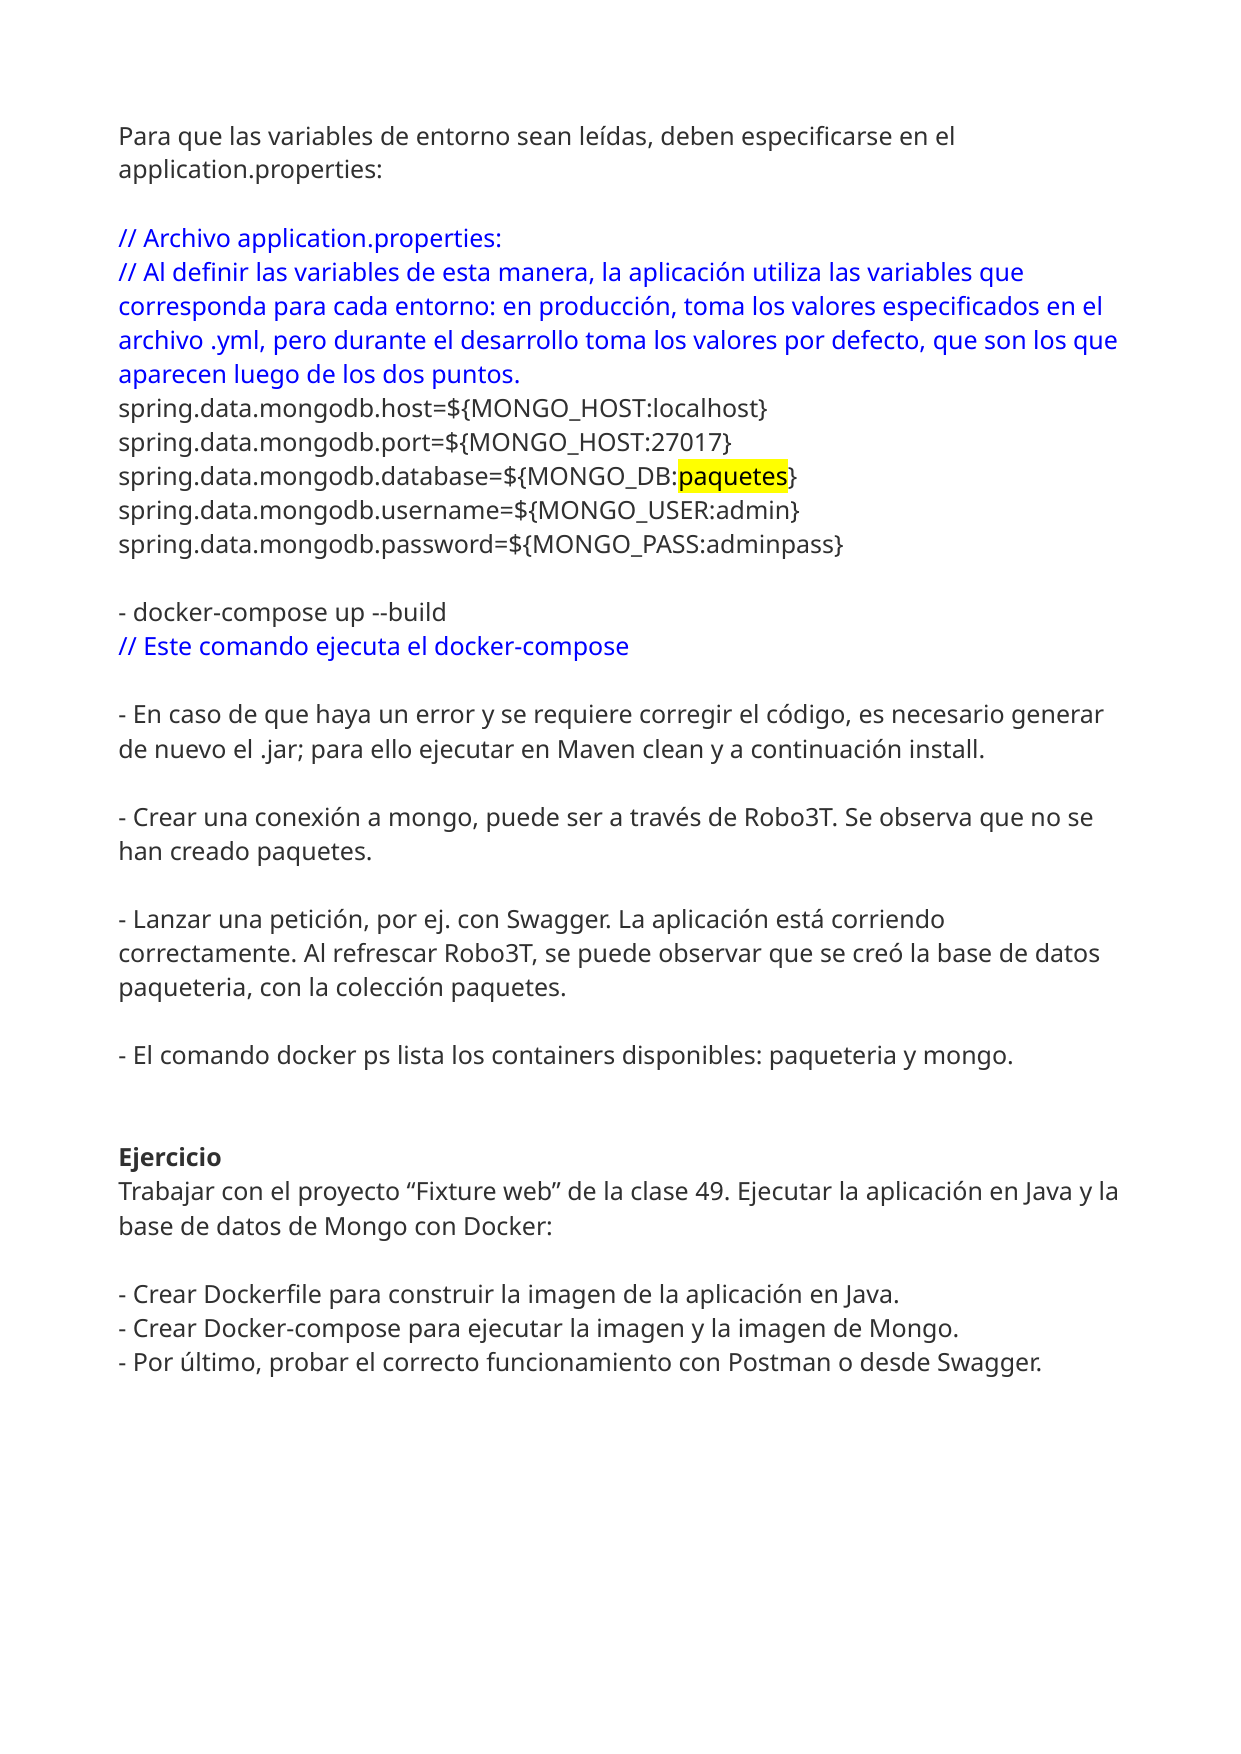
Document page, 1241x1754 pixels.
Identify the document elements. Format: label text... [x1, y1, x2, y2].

text - En caso de que haya un error y se requiere corregir el código, es necesario generar de nuevo el .jar; para ello ejecutar en Maven clean y a continuación install. [118, 697, 1122, 765]
text spring.data.mongodb.database=${MONGO_DB:paquetes} [118, 459, 1122, 493]
text Trabajar con el proyecto “Fixture web” de la clase 49. Ejecutar la aplicación en Java y la base de datos de Mongo con Docker: [118, 1174, 1122, 1242]
text - Crear Dockerfile para construir la imagen de la aplicación en Java. [118, 1276, 1122, 1310]
text - docker-compose up --build [118, 595, 1122, 629]
text Para que las variables de entorno sean leídas, deben especificarse en el application.properties: [118, 118, 1122, 186]
text // Este comando ejecuta el docker-compose [118, 629, 1122, 663]
text spring.data.mongodb.username=${MONGO_USER:admin} [118, 493, 1122, 527]
text spring.data.mongodb.host=${MONGO_HOST:localhost} [118, 391, 1122, 425]
text Ejercicio [118, 1140, 1122, 1174]
text // Al definir las variables de esta manera, la aplicación utiliza las variables que corresponda para cada entorno: en producción, toma los valores especificados en el archivo .yml, pero durante el desarrollo toma los valores por defecto, que son los que aparecen luego de los dos puntos. [118, 254, 1122, 391]
text - Crear una conexión a mongo, puede ser a través de Robo3T. Se observa que no se han creado paquetes. [118, 799, 1122, 867]
text - Por último, probar el correcto funcionamiento con Postman o desde Swagger. [118, 1344, 1122, 1378]
text // Archivo application.properties: [118, 220, 1122, 254]
text - El comando docker ps lista los containers disponibles: paqueteria y mongo. [118, 1038, 1122, 1072]
text spring.data.mongodb.password=${MONGO_PASS:adminpass} [118, 527, 1122, 561]
text - Lanzar una petición, por ej. con Swagger. La aplicación está corriendo correctamente. Al refrescar Robo3T, se puede observar que se creó la base de datos paqueteria, con la colección paquetes. [118, 902, 1122, 1004]
text spring.data.mongodb.port=${MONGO_HOST:27017} [118, 425, 1122, 459]
text - Crear Docker-compose para ejecutar la imagen y la imagen de Mongo. [118, 1310, 1122, 1344]
